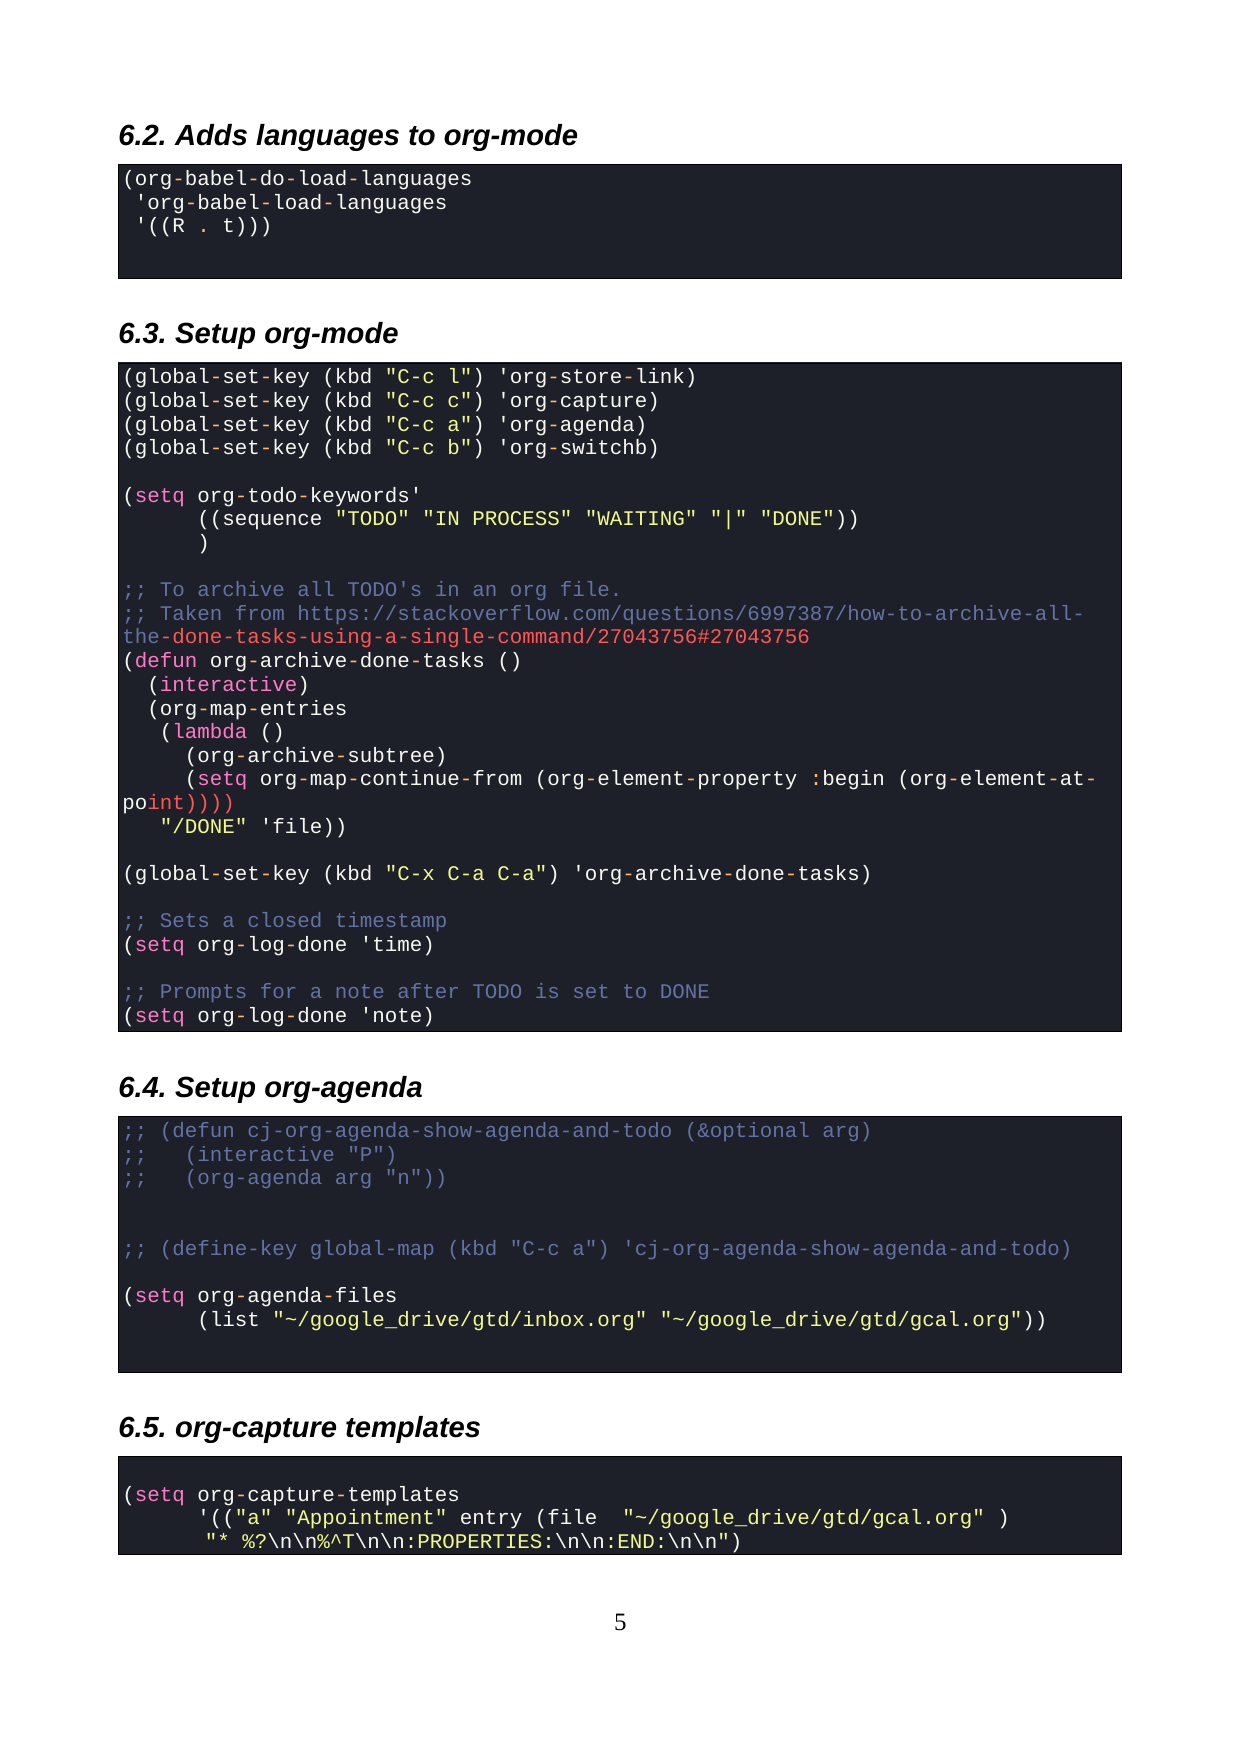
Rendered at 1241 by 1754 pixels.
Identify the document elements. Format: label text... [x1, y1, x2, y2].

text (setq org-log-done 'time) [119, 930, 1121, 954]
text ;; Sets a closed timestamp [119, 906, 1121, 930]
text ;; (interactive "P") [119, 1139, 1121, 1163]
text (global-set-key (kbd "C-c c") 'org-capture) [119, 386, 1121, 410]
text '((R . t))) [119, 211, 1121, 239]
subtitle Setup org-agenda [118, 1070, 1122, 1103]
text (setq org-map-continue-from (org-element-property :begin (org-element-at-point)))) [119, 764, 1121, 812]
text '(("a" "Appointment" entry (file "~/google_drive/gtd/gcal.org" ) [119, 1503, 1121, 1527]
subtitle Setup org-mode [118, 316, 1122, 350]
text (interactive) [119, 670, 1121, 693]
text ;; (org-agenda arg "n")) [119, 1163, 1121, 1187]
text (global-set-key (kbd "C-x C-a C-a") 'org-archive-done-tasks) [119, 859, 1121, 883]
text (setq org-log-done 'note) [119, 1001, 1121, 1031]
text (lambda () [119, 717, 1121, 741]
text ;; (defun cj-org-agenda-show-agenda-and-todo (&optional arg) [119, 1117, 1121, 1139]
text (org-archive-subtree) [119, 741, 1121, 764]
text (list "~/google_drive/gtd/inbox.org" "~/google_drive/gtd/gcal.org")) [119, 1305, 1121, 1333]
subtitle org-capture templates [118, 1410, 1122, 1444]
text (global-set-key (kbd "C-c a") 'org-agenda) [119, 410, 1121, 433]
text ((sequence "TODO" "IN PROCESS" "WAITING" "|" "DONE")) [119, 504, 1121, 528]
text (setq org-capture-templates [119, 1480, 1121, 1503]
text (global-set-key (kbd "C-c b") 'org-switchb) [119, 433, 1121, 457]
text (setq org-todo-keywords' [119, 481, 1121, 504]
text ;; Prompts for a note after TODO is set to DONE [119, 977, 1121, 1001]
text ;; Taken from https://stackoverflow.com/questions/6997387/how-to-archive-all-the-done-tasks-using-a-single-command/27043756#27043756 [119, 599, 1121, 646]
text (defun org-archive-done-tasks () [119, 646, 1121, 670]
text ;; (define-key global-map (kbd "C-c a") 'cj-org-agenda-show-agenda-and-todo) [119, 1234, 1121, 1258]
subtitle Adds languages to org-mode [118, 118, 1122, 152]
text 'org-babel-load-languages [119, 188, 1121, 211]
text ;; To archive all TODO's in an org file. [119, 575, 1121, 599]
text "* %?\n\n%^T\n\n:PROPERTIES:\n\n:END:\n\n") [119, 1527, 1121, 1554]
text (org-map-entries [119, 693, 1121, 717]
text "/DONE" 'file)) [119, 812, 1121, 835]
text (setq org-agenda-files [119, 1281, 1121, 1305]
text (org-babel-do-load-languages [119, 165, 1121, 188]
text ) [119, 528, 1121, 552]
text (global-set-key (kbd "C-c l") 'org-store-link) [119, 364, 1121, 386]
